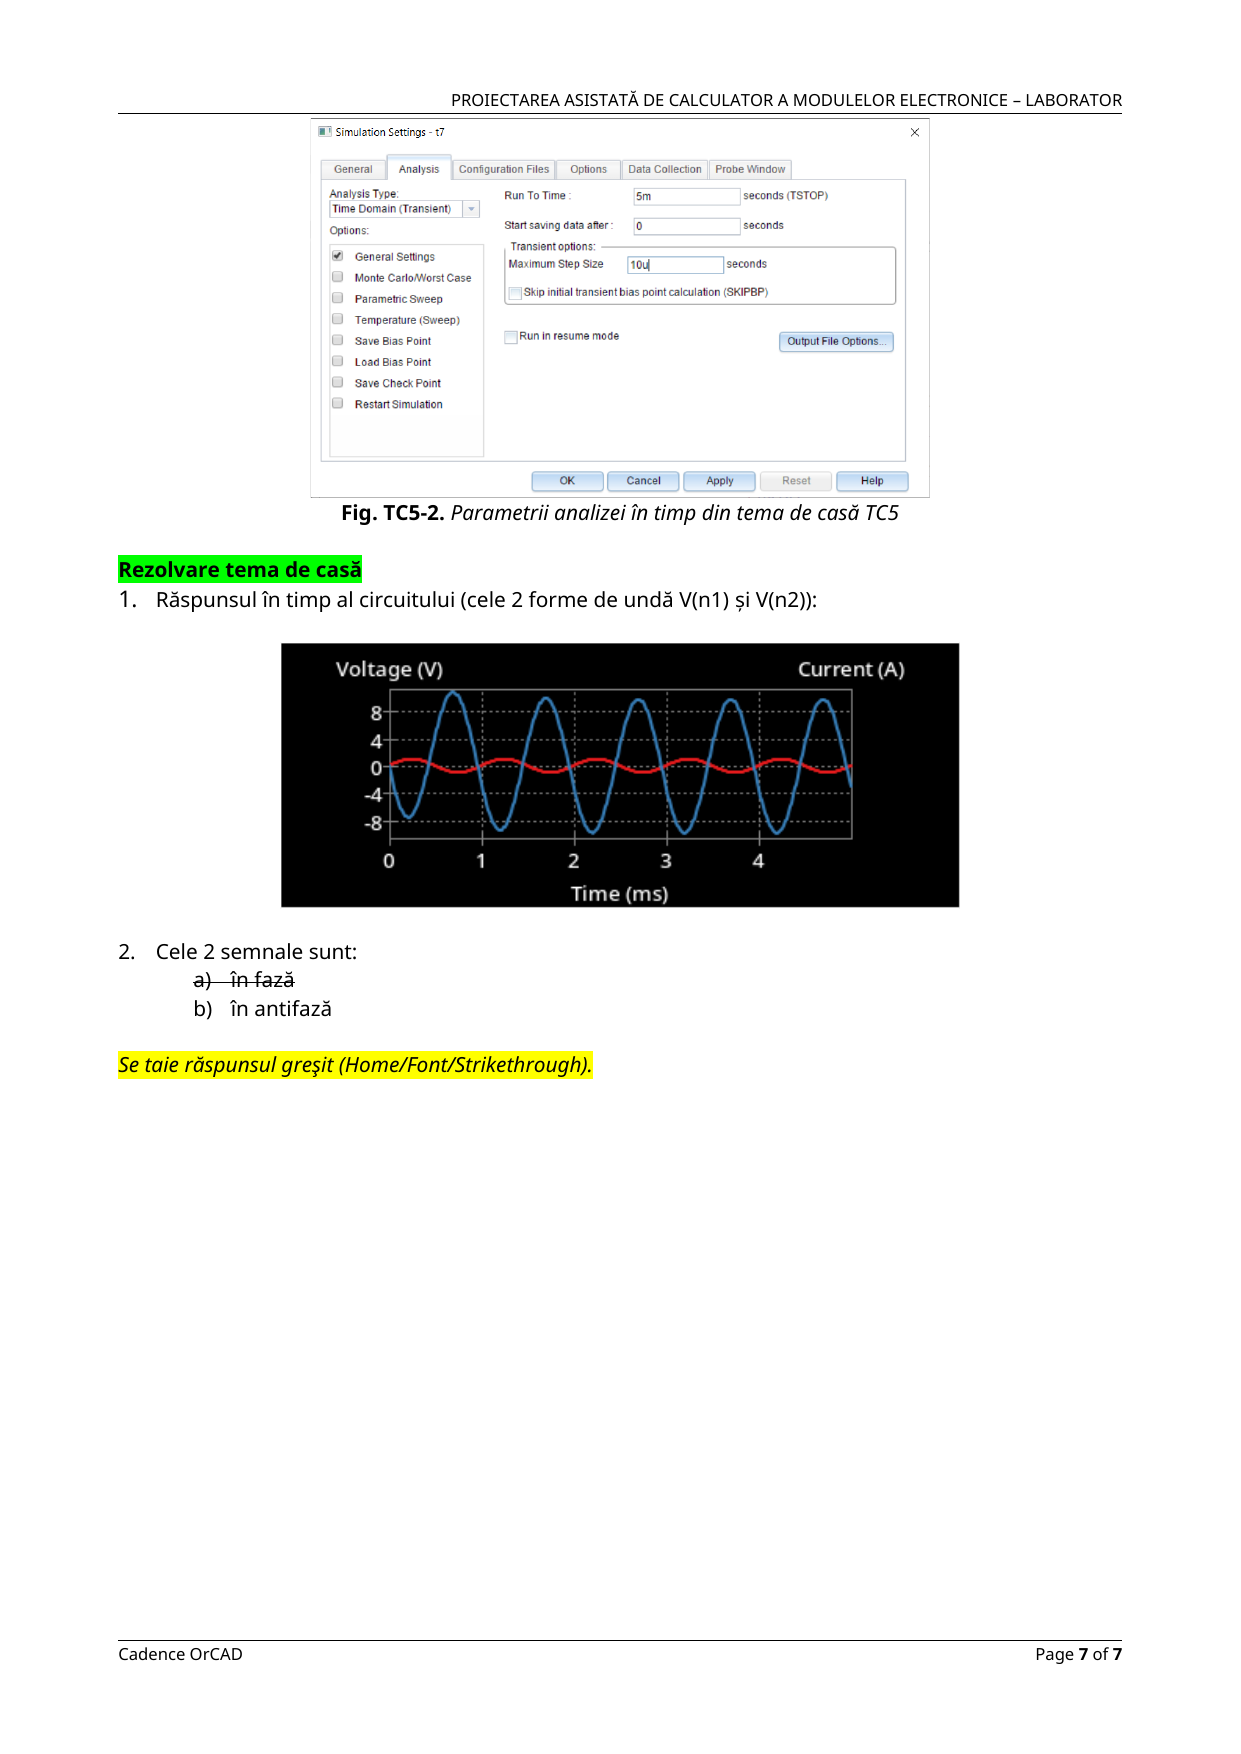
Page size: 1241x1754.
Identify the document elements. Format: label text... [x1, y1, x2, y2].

text Rezolvare tema de casă [118, 555, 1122, 583]
list Răspunsul în timp al circuitului (cele 2 forme de undă V(n1) și V(n2)): [118, 583, 1122, 614]
text Fig. TC5-2. Parametrii analizei în timp din tema de casă TC5 [118, 498, 1122, 526]
picture [280, 642, 960, 909]
list Cele 2 semnale sunt: [118, 937, 1122, 965]
picture [310, 118, 930, 498]
list în antifază [193, 994, 1122, 1022]
text Se taie răspunsul greşit (Home/Font/Strikethrough). [118, 1051, 1122, 1079]
list în fază [193, 965, 1122, 994]
